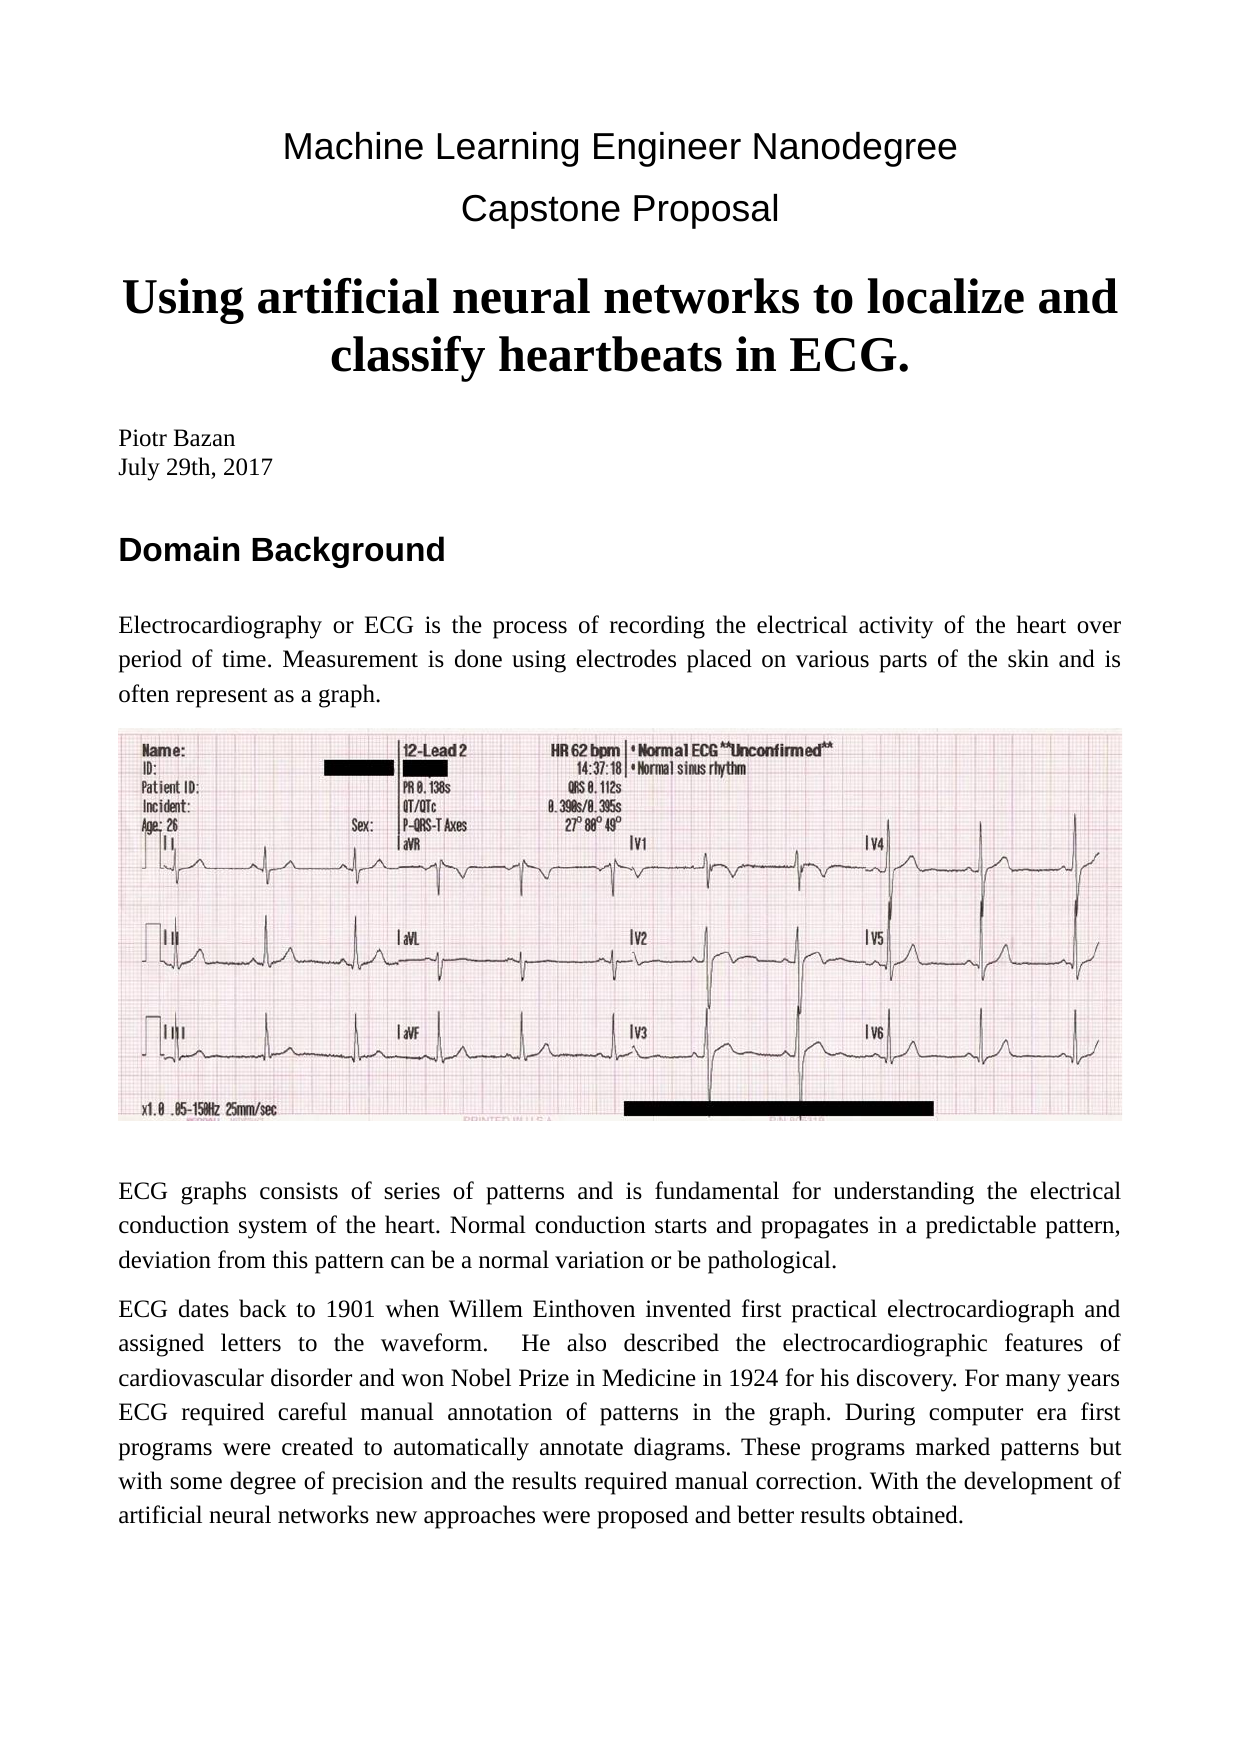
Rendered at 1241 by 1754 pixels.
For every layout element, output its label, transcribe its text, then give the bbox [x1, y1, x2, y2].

subtitle Domain Background [118, 530, 1122, 569]
text ECG dates back to 1901 when Willem Einthoven invented first practical electrocardiograph and assigned letters to the waveform. He also described the electrocardiographic features of cardiovascular disorder and won Nobel Prize in Medicine in 1924 for his discovery. For many years ECG required careful manual annotation of patterns in the graph. During computer era first programs were created to automatically annotate diagrams. These programs marked patterns but with some degree of precision and the results required manual correction. With the development of artificial neural networks new approaches were proposed and better results obtained. [118, 1294, 1122, 1529]
text Electrocardiography or ECG is the process of recording the electrical activity of the heart over period of time. Measurement is done using electrodes placed on various parts of the skin and is often represent as a graph. [118, 610, 1122, 708]
picture [118, 728, 1123, 1121]
subtitle Machine Learning Engineer Nanodegree [118, 124, 1122, 167]
subtitle Capstone Proposal [118, 186, 1122, 229]
text July 29th, 2017 [118, 452, 1122, 481]
text ECG graphs consists of series of patterns and is fundamental for understanding the electrical conduction system of the heart. Normal conduction starts and propagates in a predictable pattern, deviation from this pattern can be a normal variation or be pathological. [118, 1176, 1122, 1273]
text Piotr Bazan [118, 423, 1122, 452]
subtitle Using artificial neural networks to localize and classify heartbeats in ECG. [118, 267, 1122, 382]
